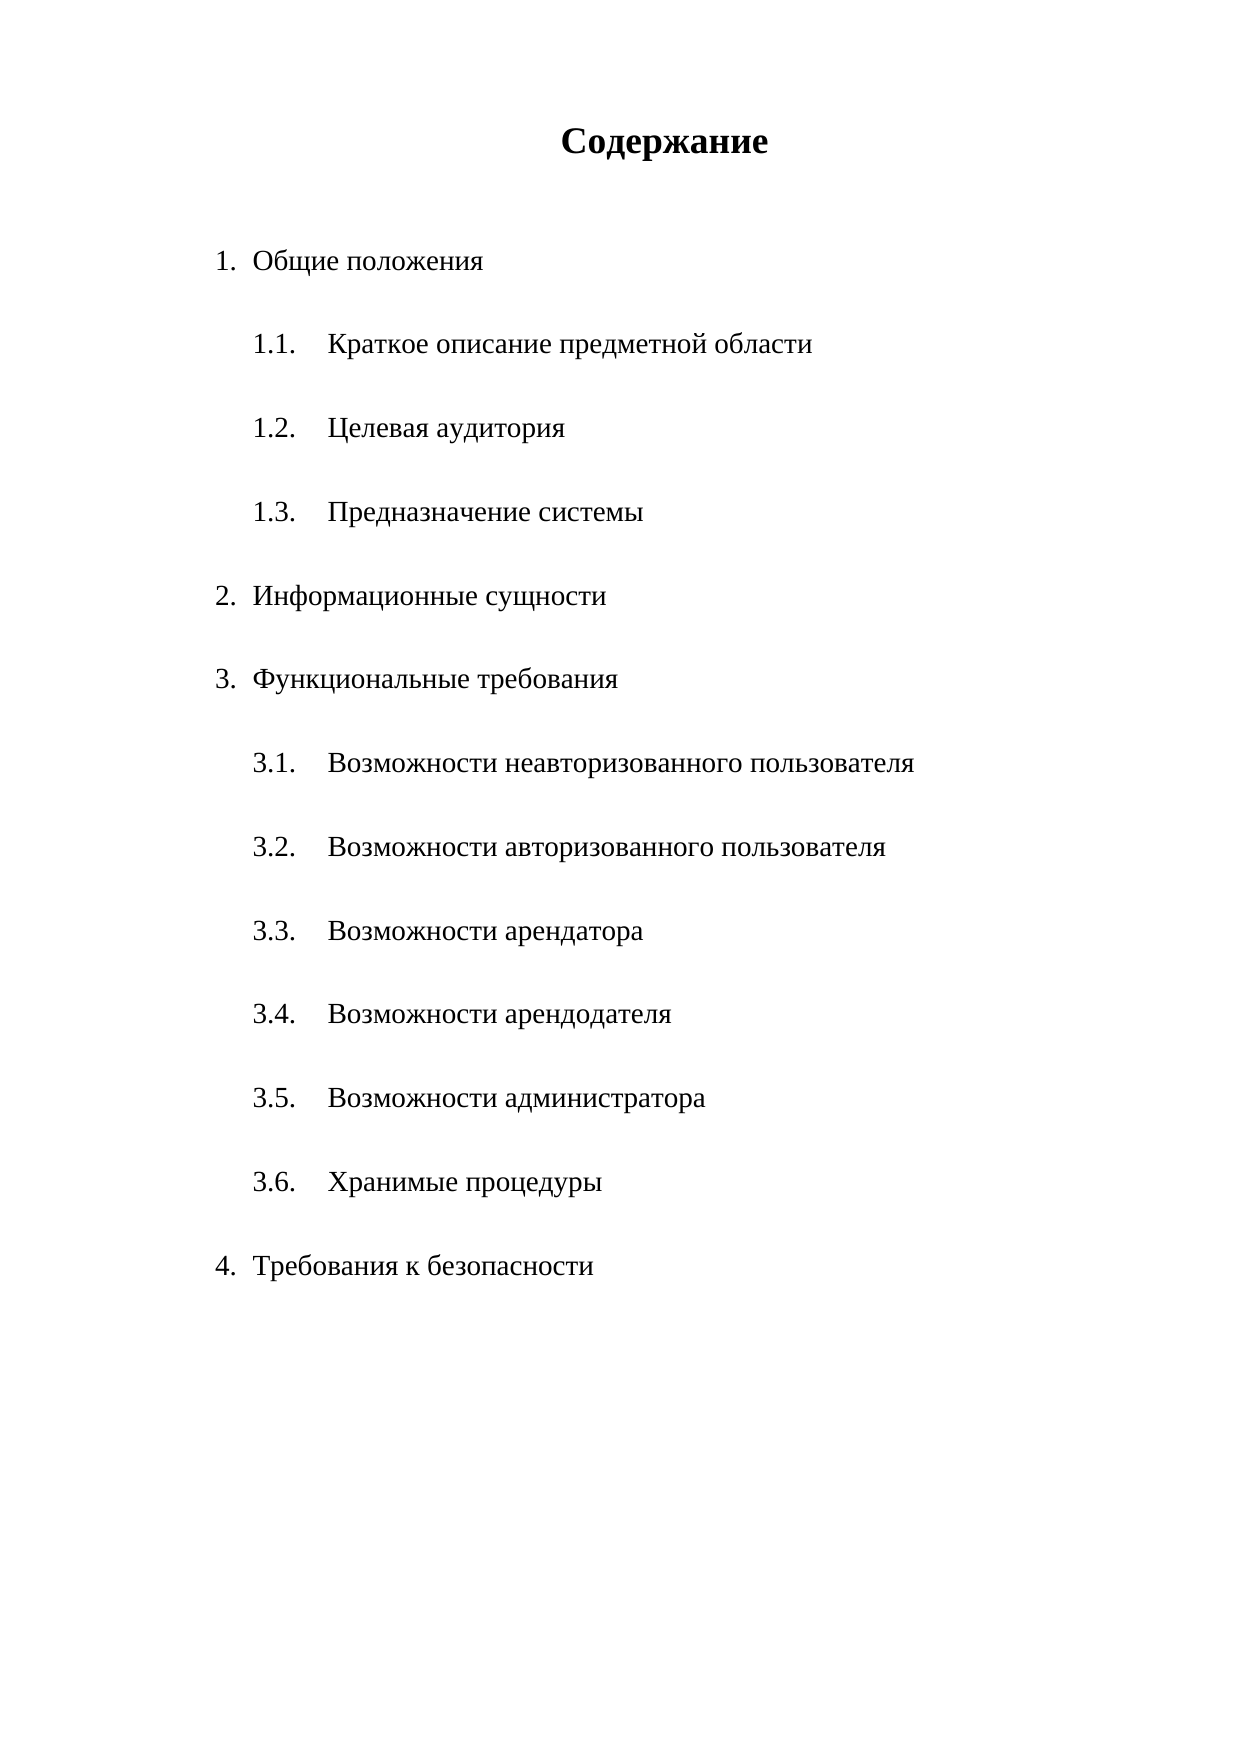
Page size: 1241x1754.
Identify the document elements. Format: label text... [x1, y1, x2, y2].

list Предназначение системы [252, 494, 1152, 527]
list Возможности арендатора [252, 913, 1152, 946]
list Информационные сущности [215, 578, 1152, 611]
list Функциональные требования [215, 661, 1152, 695]
list Хранимые процедуры [252, 1164, 1152, 1197]
list Требования к безопасности [215, 1248, 1152, 1281]
subtitle Содержание [177, 118, 1152, 161]
list Общие положения [215, 243, 1152, 276]
list Целевая аудитория [252, 410, 1152, 444]
list Возможности арендодателя [252, 996, 1152, 1030]
list Возможности администратора [252, 1080, 1152, 1114]
list Краткое описание предметной области [252, 326, 1152, 360]
list Возможности неавторизованного пользователя [252, 745, 1152, 779]
list Возможности авторизованного пользователя [252, 829, 1152, 862]
